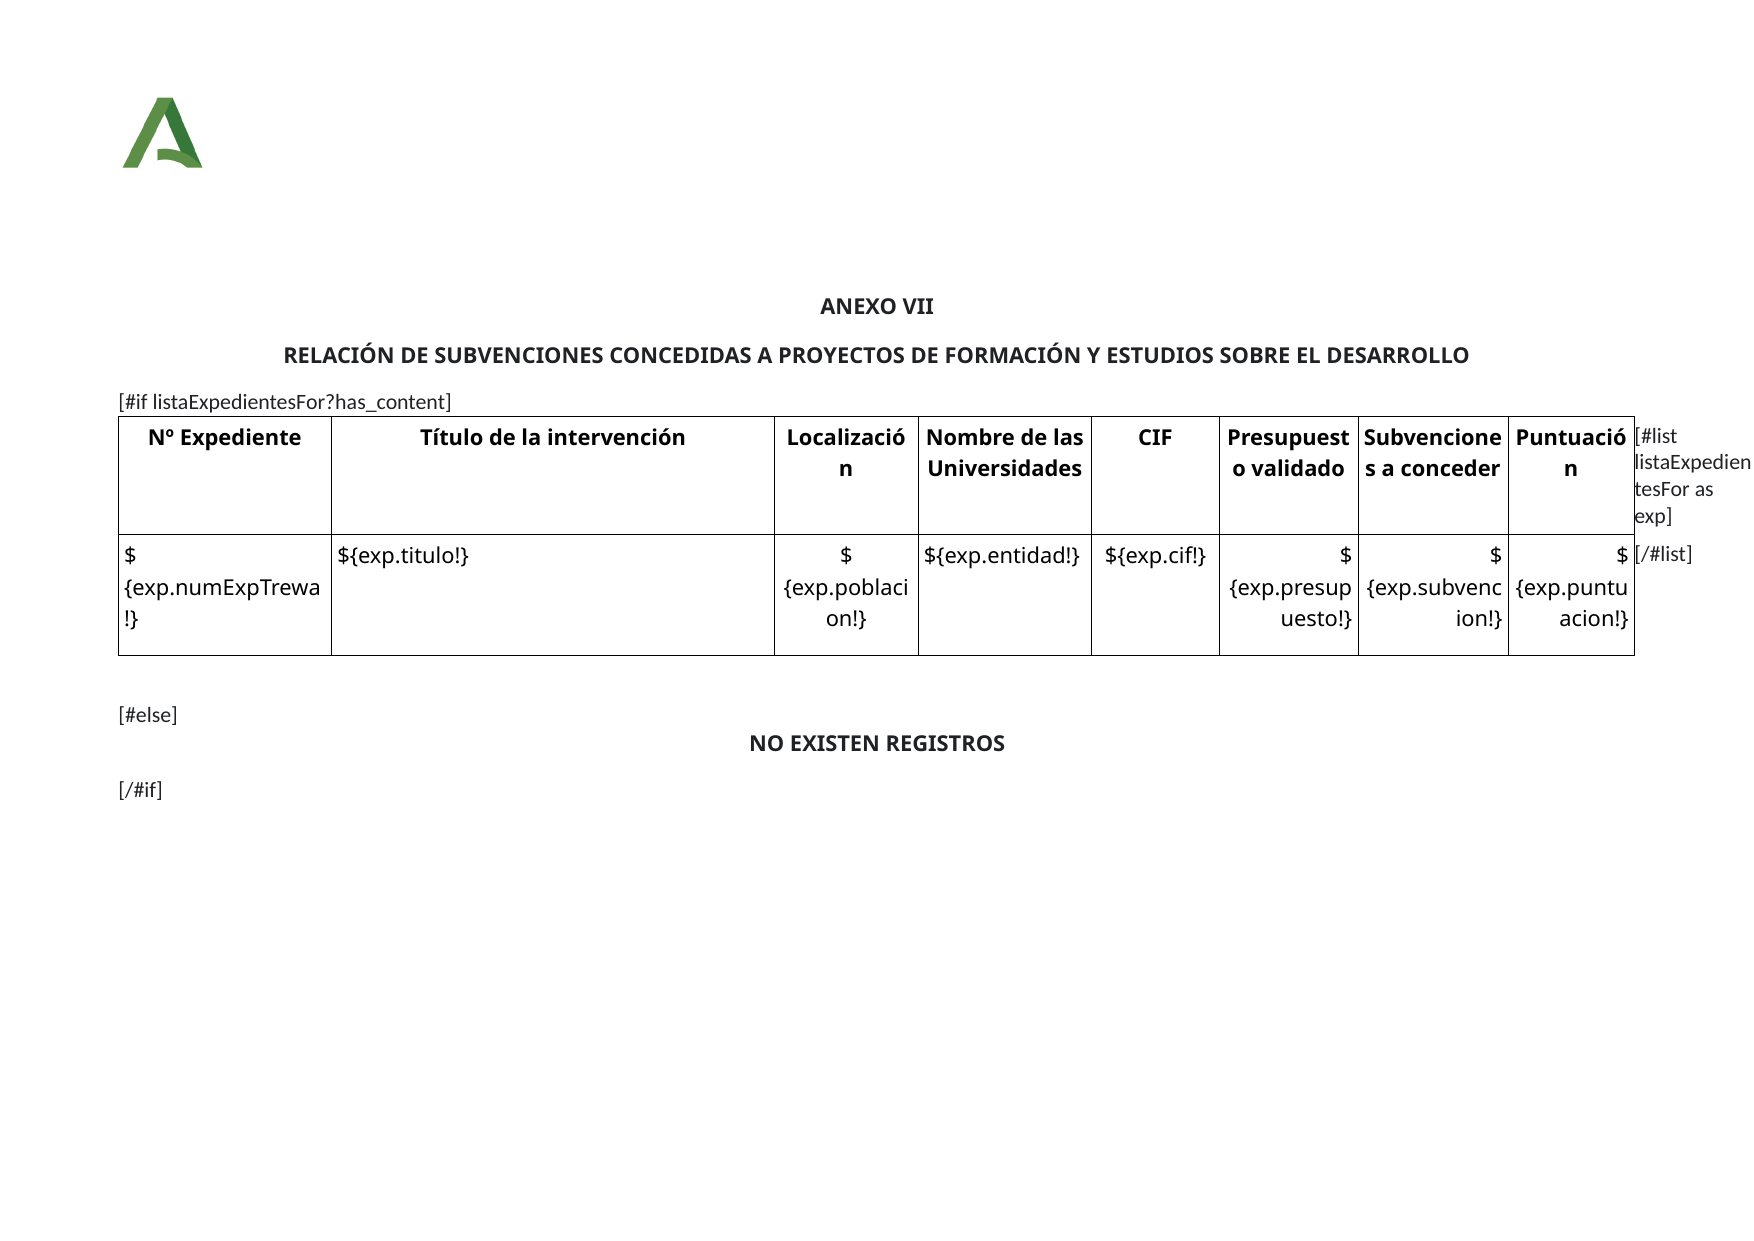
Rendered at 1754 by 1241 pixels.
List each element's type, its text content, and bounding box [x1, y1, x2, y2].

table_cell ${exp.entidad!} [919, 535, 1091, 655]
text [/#if] [118, 776, 1636, 803]
table_cell [/#list] [1635, 534, 1752, 655]
table_header Subvenciones a conceder [1359, 417, 1508, 534]
table_cell ${exp.subvencion!} [1359, 535, 1508, 655]
text [#if listaExpedientesFor?has_content] [118, 388, 1636, 414]
table_header Localización [775, 417, 918, 534]
table_cell ${exp.poblacion!} [775, 535, 918, 655]
table_header CIF [1092, 417, 1219, 534]
table_cell ${exp.numExpTrewa!} [119, 535, 331, 655]
picture [118, 93, 207, 172]
table_header Nº Expediente [119, 417, 331, 534]
text RELACIÓN DE SUBVENCIONES CONCEDIDAS A PROYECTOS DE FORMACIÓN Y ESTUDIOS SOBRE EL DESARROLLO [118, 339, 1636, 369]
text ANEXO VII [118, 291, 1636, 321]
table_cell ${exp.titulo!} [332, 535, 774, 655]
table_header Puntuación [1509, 417, 1634, 534]
table_header Presupuesto validado [1220, 417, 1358, 534]
text NO EXISTEN REGISTROS [118, 728, 1636, 758]
table_cell ${exp.puntuacion!} [1509, 535, 1634, 655]
text [#else] [118, 701, 1636, 728]
table_header Título de la intervención [332, 417, 774, 534]
table_header Nombre de las Universidades [919, 417, 1091, 534]
table_header [#list listaExpedientesFor as exp] [1635, 416, 1752, 534]
table_cell ${exp.presupuesto!} [1220, 535, 1358, 655]
table_cell ${exp.cif!} [1092, 535, 1219, 655]
